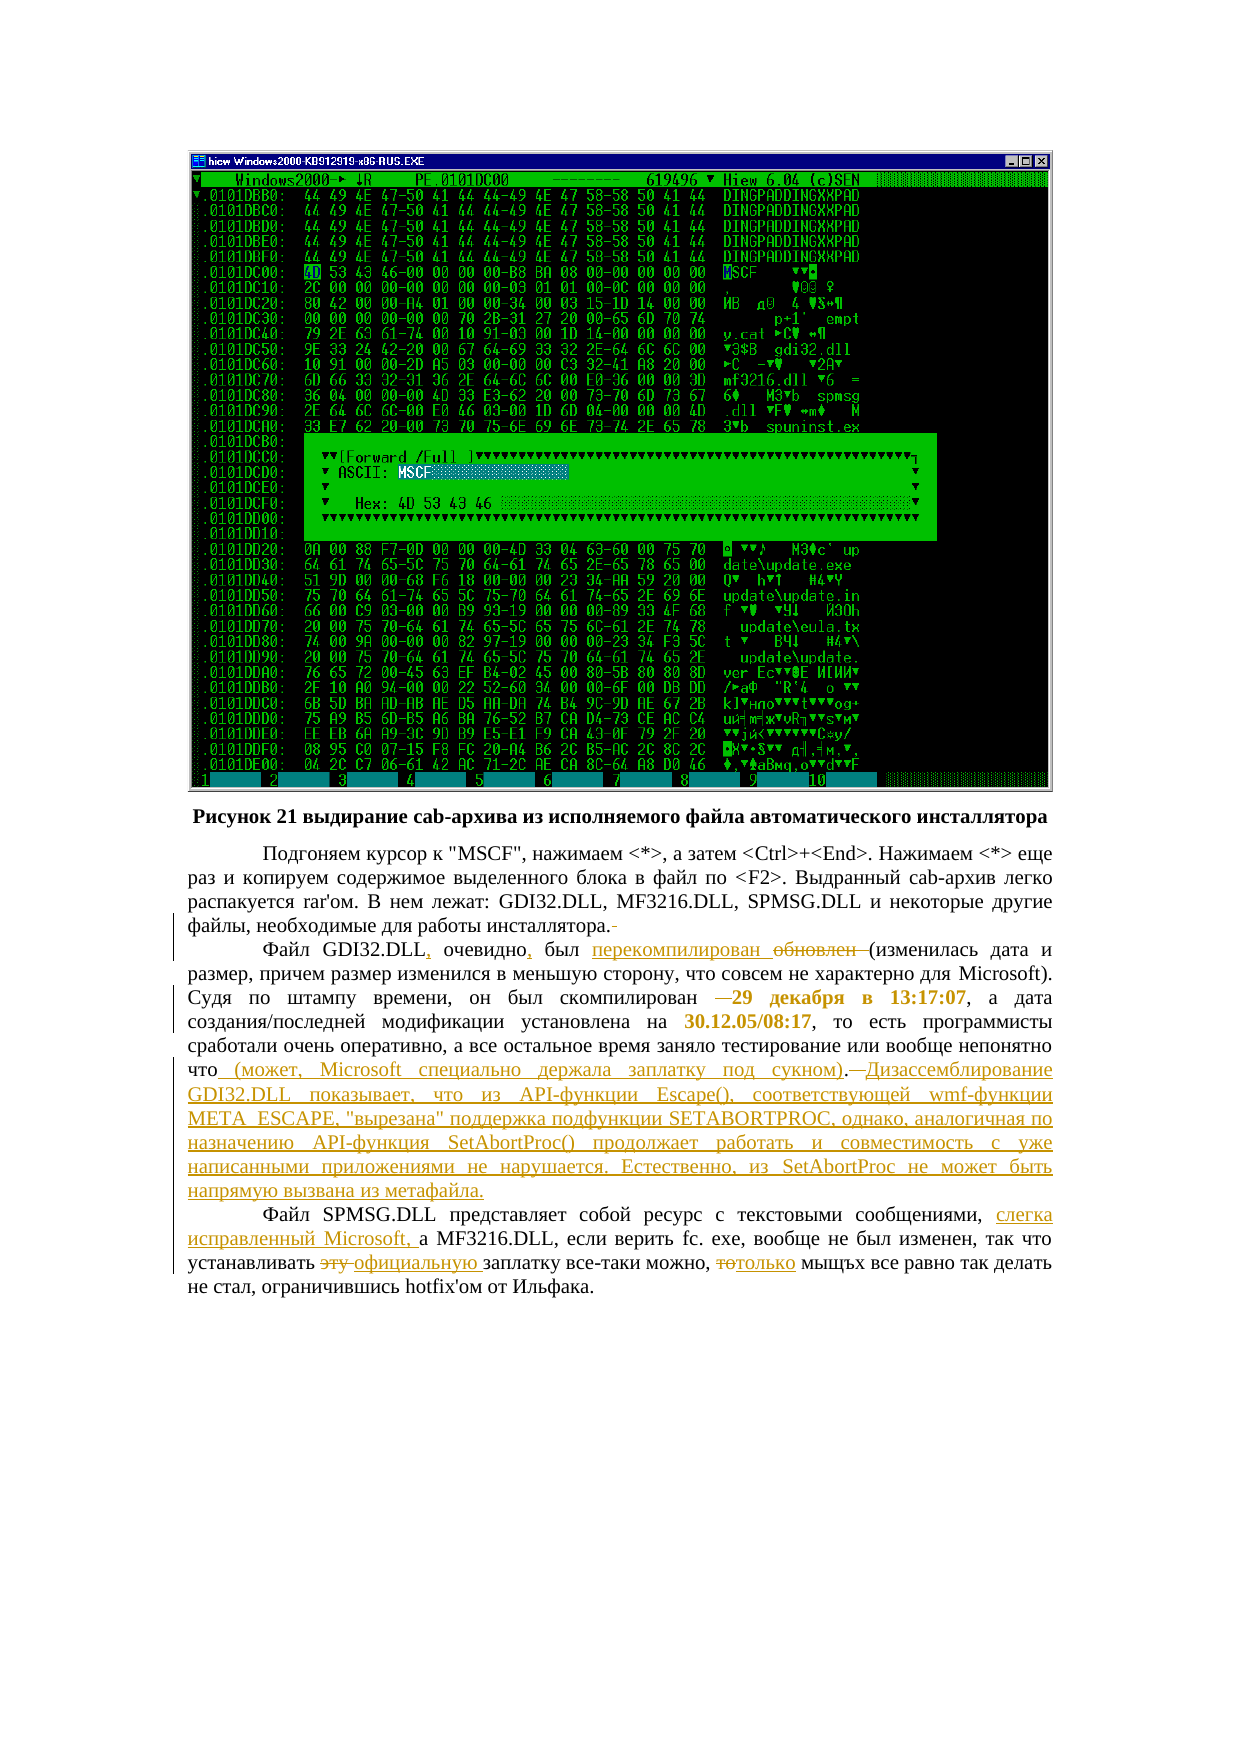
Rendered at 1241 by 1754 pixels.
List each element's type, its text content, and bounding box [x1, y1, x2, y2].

text назначению API-функция SetAbortProc() продолжает работать и совместимость с уже [187, 1127, 1053, 1150]
picture [187, 150, 1053, 792]
text Файл GDI32.DLL, очевидно, был перекомпилирован (изменилась дата и размер, причем размер изменился в меньшую сторону, что совсем не характерно для Microsoft). Судя по штампу времени, он был скомпилирован 29 декабря в 13:17:07, а дата создания/последней модификации установлена на 30.12.05/08:17, то есть программисты сработали очень оперативно, а все остальное время заняло тестирование или вообще непонятно что (может, Microsoft специально держала заплатку под сукном).Дизассемблирование GDI32.DLL показывает, что из API-функции Escape(), соответствующей wmf-функции [187, 937, 1053, 1102]
text Файл SPMSG.DLL представляет собой ресурс с текстовыми сообщениями, слегка исправленный Microsoft, а MF3216.DLL, если верить fc. exe, вообще не был изменен, так что устанавливать официальную заплатку все-таки можно, только мыщъх все равно так делать не стал, ограничившись hotfix'ом от Ильфака. [187, 1202, 1053, 1298]
text Подгоняем курсор к "MSCF", нажимаем <*>, а затем <Ctrl>+<End>. Нажимаем <*> еще раз и копируем содержимое выделенного блока в файл по <F2>. Выдранный cab-архив легко распакуется rar'ом. В нем лежат: GDI32.DLL, MF3216.DLL, SPMSG.DLL и некоторые другие файлы, необходимые для работы инсталлятора. [187, 841, 1053, 937]
text напрямую вызвана из метафайла. [187, 1175, 1053, 1202]
text Рисунок 21 выдирание cab-архива из исполняемого файла автоматического инсталлятора [187, 804, 1053, 828]
text написанными приложениями не нарушается. Естественно, из SetAbortProc не может быть [187, 1151, 1053, 1174]
text META_ESCAPE, "вырезана" поддержка подфункции SETABORTPROC, однако, аналогичная по [187, 1103, 1053, 1126]
